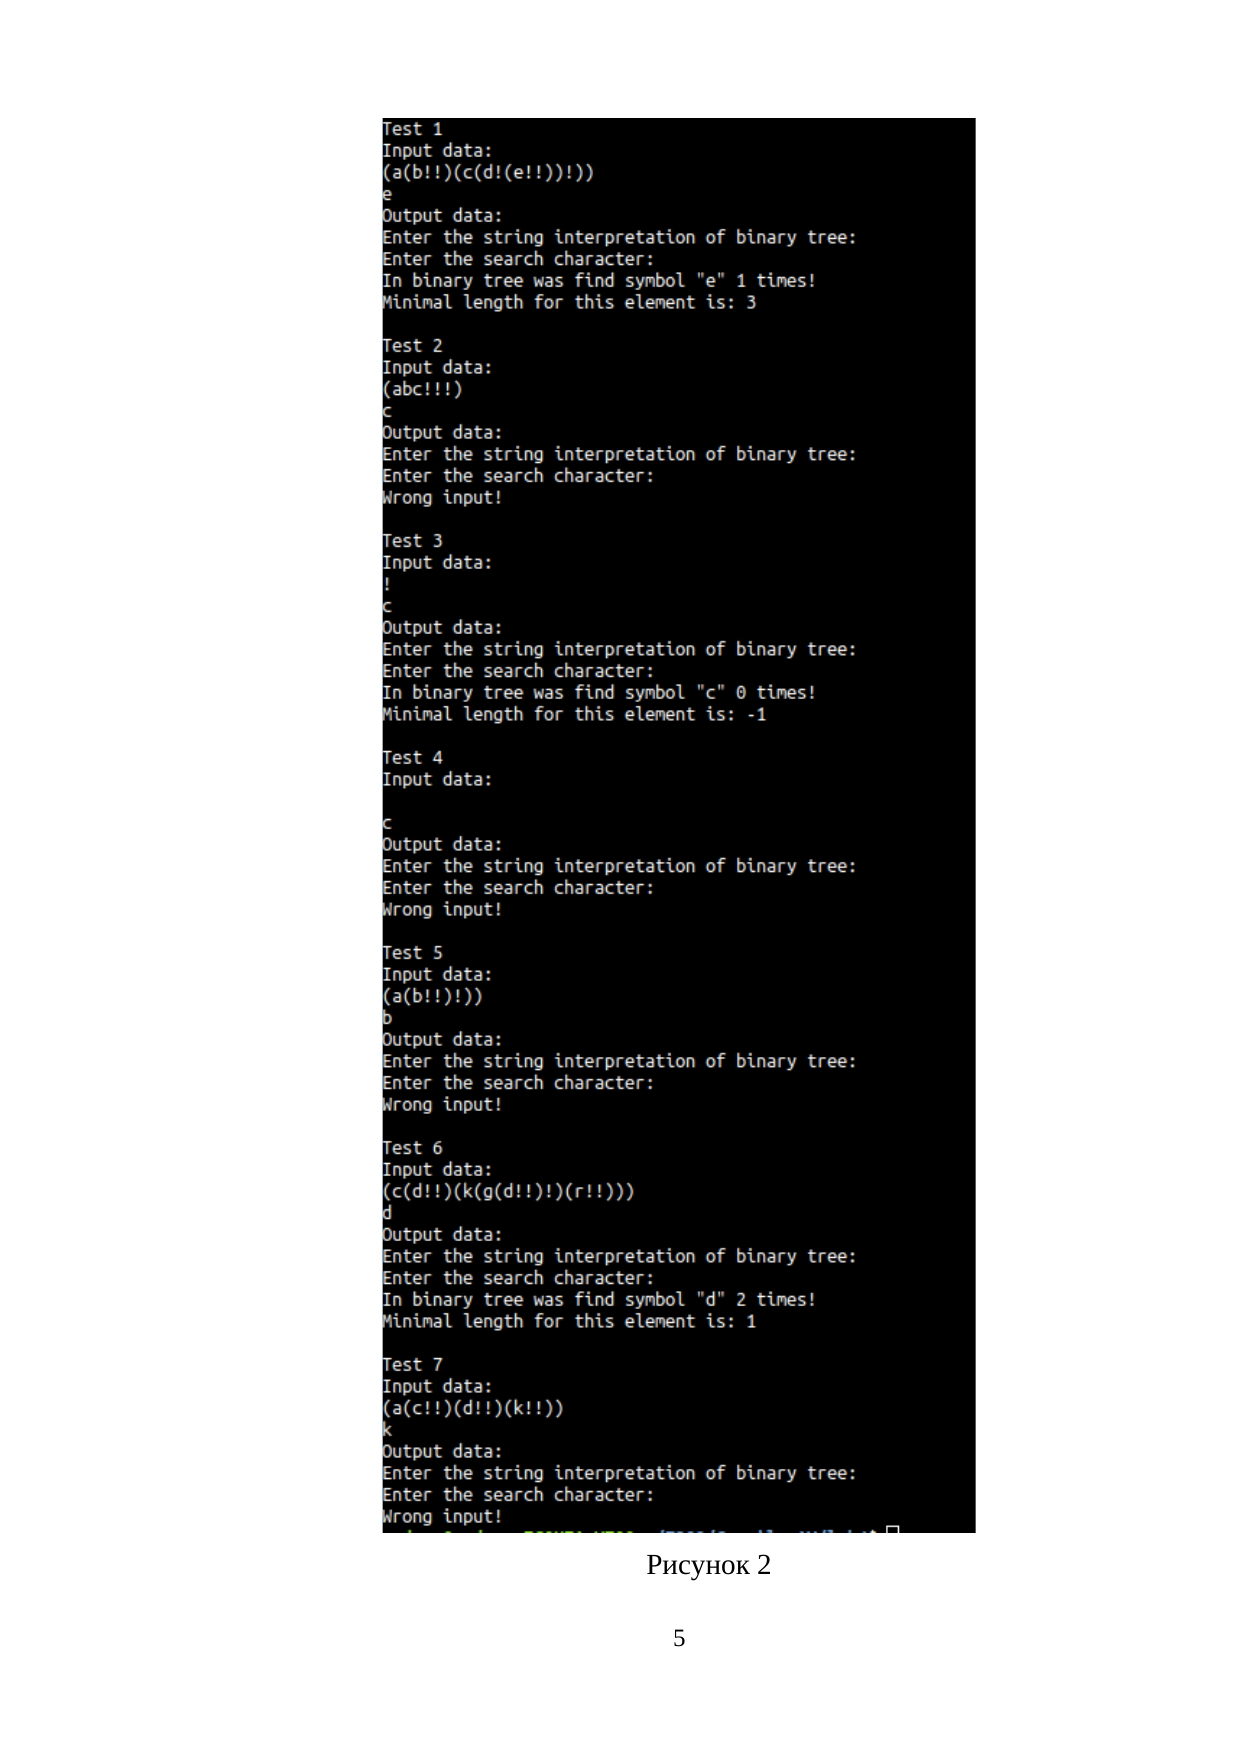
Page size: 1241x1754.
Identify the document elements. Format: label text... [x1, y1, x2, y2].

text Рисунок 2 [177, 1547, 1181, 1581]
picture [382, 118, 976, 1533]
